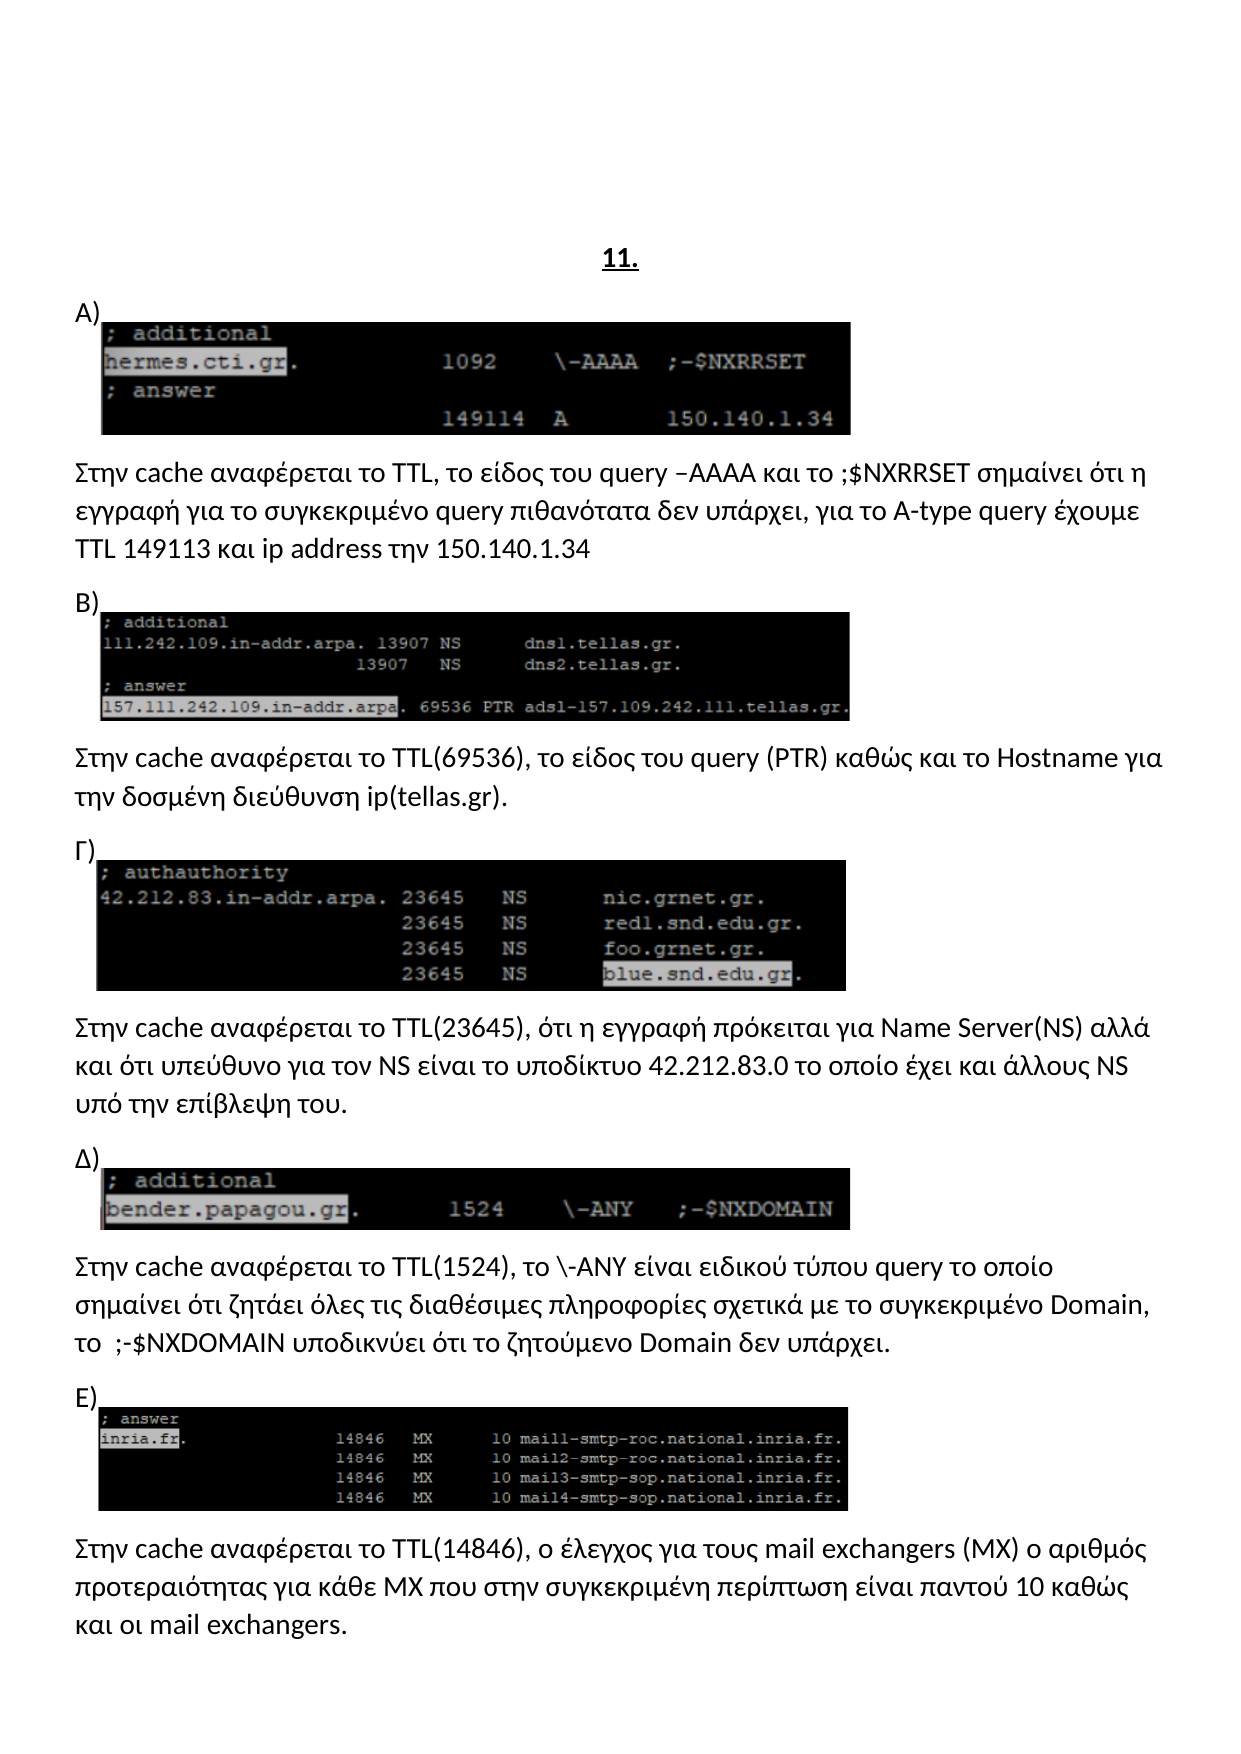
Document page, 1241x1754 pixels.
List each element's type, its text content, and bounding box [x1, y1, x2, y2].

text Α) [75, 294, 1165, 434]
text Στην cache αναφέρεται το TTL(1524), το \-ANY είναι ειδικού τύπου query το οποίο σημαίνει ότι ζητάει όλες τις διαθέσιμες πληροφορίες σχετικά με το συγκεκριμένο Domain, το ;-$NXDOMAIN υποδικνύει ότι το ζητούμενο Domain δεν υπάρχει. [75, 1248, 1165, 1360]
text Στην cache αναφέρεται το ΤΤL(69536), το είδος του query (PTR) καθώς και το Hostname για την δοσμένη διεύθυνση ip(tellas.gr). [75, 739, 1165, 813]
text Ε) [75, 1379, 1165, 1511]
text Στην cache αναφέρεται το TTL(23645), ότι η εγγραφή πρόκειται για Name Server(NS) αλλά και ότι υπεύθυνο για τον NS είναι το υποδίκτυο 42.212.83.0 το οποίο έχει και άλλους NS υπό την επίβλεψη του. [75, 1009, 1165, 1121]
text Δ) [75, 1140, 1165, 1229]
text Στην cache αναφέρεται το ΤΤL, το είδος του query –AAAA και το ;$NXRRSET σημαίνει ότι η εγγραφή για το συγκεκριμένο query πιθανότατα δεν υπάρχει, για το A-type query έχουμε ΤΤL 149113 και ip address την 150.140.1.34 [75, 454, 1165, 565]
text Γ) [75, 832, 1165, 990]
text Στην cache αναφέρεται το TTL(14846), o έλεγχος για τους mail exchangers (MX) o αριθμός προτεραιότητας για κάθε ΜΧ που στην συγκεκριμένη περίπτωση είναι παντού 10 καθώς και οι mail exchangers. [75, 1530, 1165, 1641]
text Β) [75, 584, 1165, 721]
text 11. [75, 239, 1165, 275]
